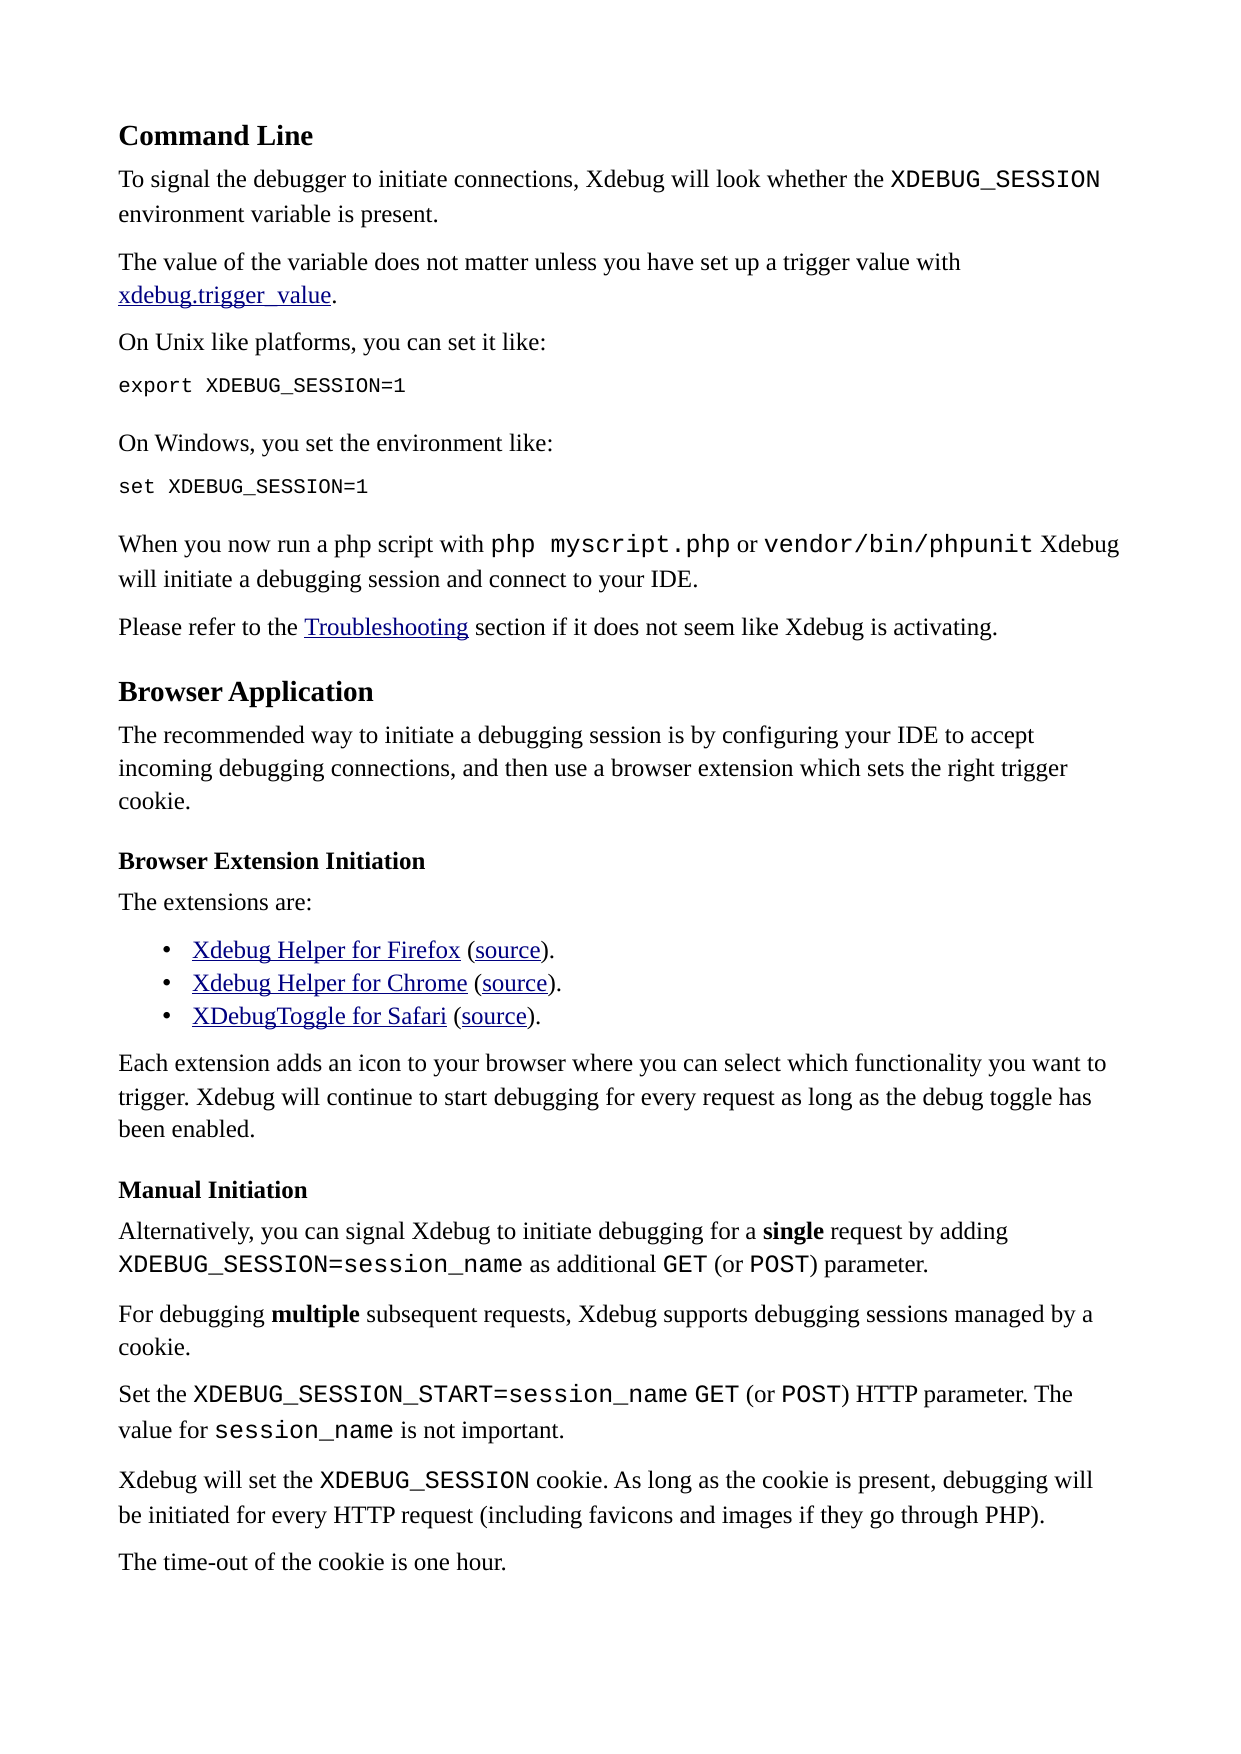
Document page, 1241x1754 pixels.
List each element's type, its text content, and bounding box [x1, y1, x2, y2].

subtitle Manual Initiation [118, 1175, 1122, 1203]
text To signal the debugger to initiate connections, Xdebug will look whether the XDEBUG_SESSION environment variable is present. [118, 164, 1122, 228]
text On Unix like platforms, you can set it like: [118, 327, 1122, 356]
list XDebugToggle for Safari (source). [162, 1001, 1122, 1030]
text The time-out of the cookie is one hour. [118, 1547, 1122, 1576]
subtitle Browser Application [118, 674, 1122, 707]
text For debugging multiple subsequent requests, Xdebug supports debugging sessions managed by a cookie. [118, 1299, 1122, 1361]
text The extensions are: [118, 887, 1122, 916]
text Please refer to the Troubleshooting section if it does not seem like Xdebug is activating. [118, 612, 1122, 640]
text Alternatively, you can signal Xdebug to initiate debugging for a single request by adding XDEBUG_SESSION=session_name as additional GET (or POST) parameter. [118, 1216, 1122, 1280]
text set XDEBUG_SESSION=1 [118, 476, 1122, 499]
text When you now run a php script with php myscript.php or vendor/bin/phpunit Xdebug will initiate a debugging session and connect to your IDE. [118, 529, 1122, 593]
subtitle Browser Extension Initiation [118, 846, 1122, 875]
text The value of the variable does not matter unless you have set up a trigger value with xdebug.trigger_value. [118, 247, 1122, 309]
text Each extension adds an icon to your browser where you can select which functionality you want to trigger. Xdebug will continue to start debugging for every request as long as the debug toggle has been enabled. [118, 1048, 1122, 1143]
subtitle Command Line [118, 118, 1122, 152]
list Xdebug Helper for Firefox (source). [162, 935, 1122, 964]
list Xdebug Helper for Chrome (source). [162, 968, 1122, 997]
text export XDEBUG_SESSION=1 [118, 375, 1122, 399]
text Xdebug will set the XDEBUG_SESSION cookie. As long as the cookie is present, debugging will be initiated for every HTTP request (including favicons and images if they go through PHP). [118, 1465, 1122, 1528]
text On Windows, you set the environment like: [118, 428, 1122, 457]
text The recommended way to initiate a debugging session is by configuring your IDE to accept incoming debugging connections, and then use a browser extension which sets the right trigger cookie. [118, 720, 1122, 815]
text Set the XDEBUG_SESSION_START=session_name GET (or POST) HTTP parameter. The value for session_name is not important. [118, 1379, 1122, 1446]
